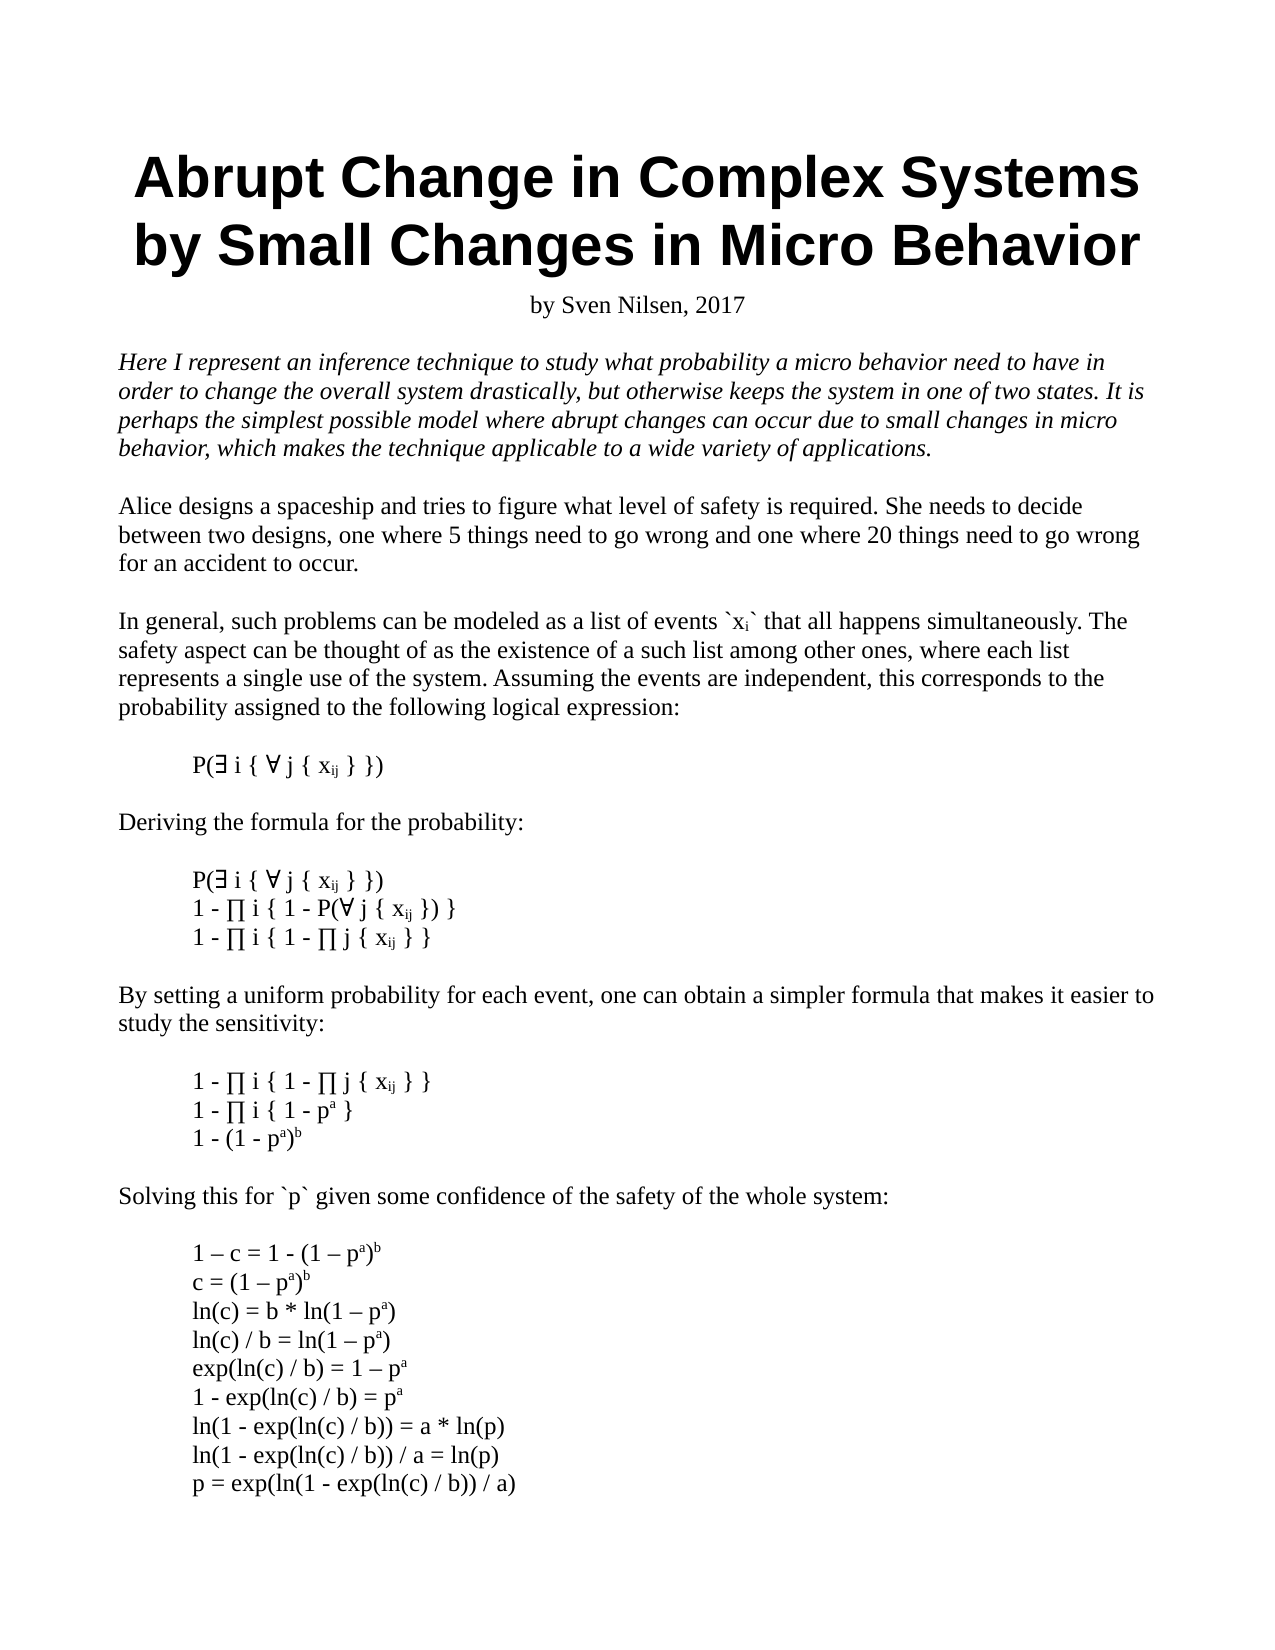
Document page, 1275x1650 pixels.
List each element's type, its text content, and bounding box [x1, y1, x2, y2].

text 1 - exp(ln(c) / b) = pa [118, 1382, 1157, 1411]
text 1 - ∏ i { 1 - ∏ j { xij } } [118, 1066, 1157, 1095]
title Abrupt Change in Complex Systems by Small Changes in Micro Behavior [118, 143, 1157, 277]
text ln(1 - exp(ln(c) / b)) / a = ln(p) [118, 1440, 1157, 1468]
text ln(1 - exp(ln(c) / b)) = a * ln(p) [118, 1411, 1157, 1440]
text 1 - ∏ i { 1 - pa } [118, 1095, 1157, 1123]
text P(∃ i { ∀ j { xij } }) [118, 865, 1157, 893]
text ln(c) / b = ln(1 – pa) [118, 1325, 1157, 1353]
text 1 - ∏ i { 1 - P(∀ j { xij }) } [118, 893, 1157, 922]
text Deriving the formula for the probability: [118, 807, 1157, 836]
text In general, such problems can be modeled as a list of events `xi` that all happens simultaneously. The safety aspect can be thought of as the existence of a such list among other ones, where each list represents a single use of the system. Assuming the events are independent, this corresponds to the probability assigned to the following logical expression: [118, 606, 1157, 721]
text p = exp(ln(1 - exp(ln(c) / b)) / a) [118, 1468, 1157, 1497]
text Here I represent an inference technique to study what probability a micro behavior need to have in order to change the overall system drastically, but otherwise keeps the system in one of two states. It is perhaps the simplest possible model where abrupt changes can occur due to small changes in micro behavior, which makes the technique applicable to a wide variety of applications. [118, 347, 1157, 462]
text 1 - (1 - pa)b [118, 1123, 1157, 1152]
text ln(c) = b * ln(1 – pa) [118, 1296, 1157, 1325]
text Solving this for `p` given some confidence of the safety of the whole system: [118, 1181, 1157, 1210]
text c = (1 – pa)b [118, 1267, 1157, 1296]
text exp(ln(c) / b) = 1 – pa [118, 1353, 1157, 1382]
text By setting a uniform probability for each event, one can obtain a simpler formula that makes it easier to study the sensitivity: [118, 980, 1157, 1037]
text 1 - ∏ i { 1 - ∏ j { xij } } [118, 922, 1157, 951]
text P(∃ i { ∀ j { xij } }) [118, 750, 1157, 778]
text by Sven Nilsen, 2017 [118, 290, 1157, 318]
text 1 – c = 1 - (1 – pa)b [118, 1238, 1157, 1267]
text Alice designs a spaceship and tries to figure what level of safety is required. She needs to decide between two designs, one where 5 things need to go wrong and one where 20 things need to go wrong for an accident to occur. [118, 491, 1157, 577]
